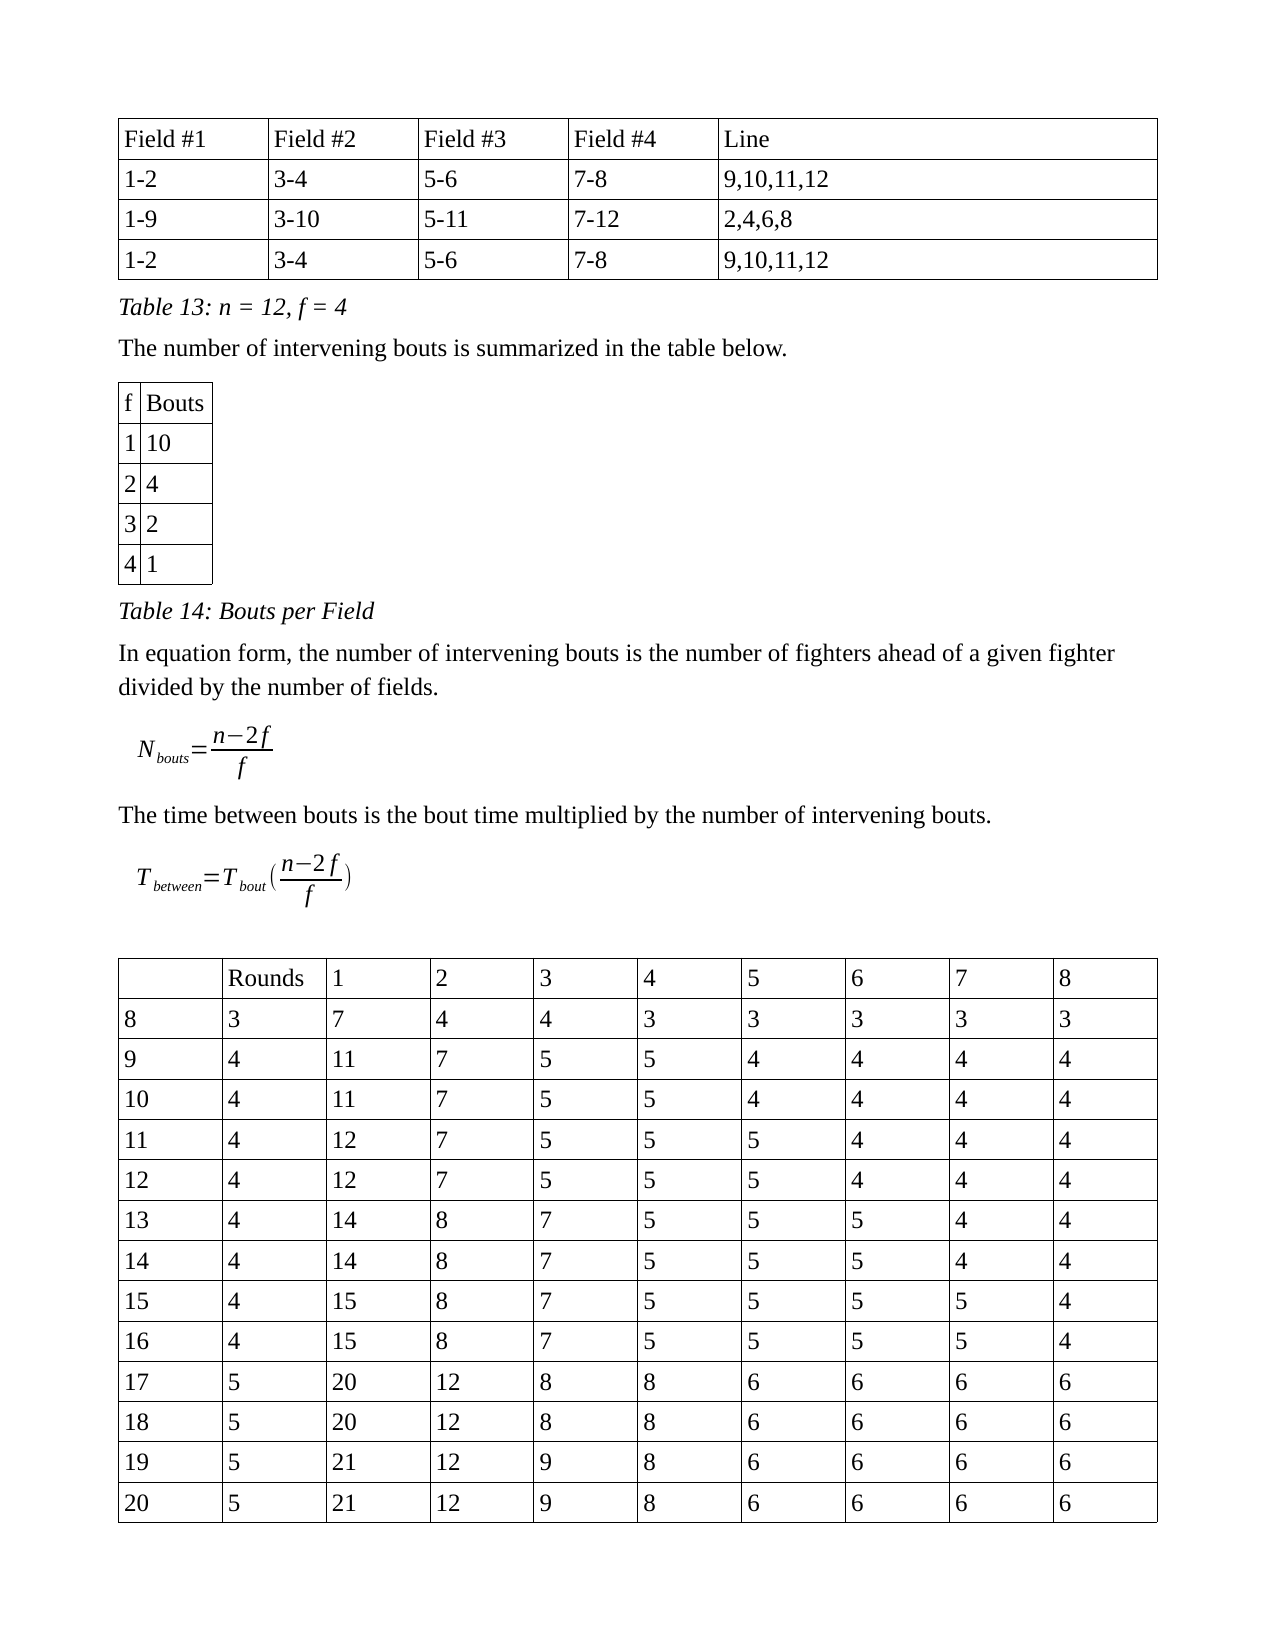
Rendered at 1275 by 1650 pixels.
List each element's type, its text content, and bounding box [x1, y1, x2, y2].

table_cell 12 [327, 1160, 430, 1199]
table_cell 5 [742, 1160, 845, 1199]
table_cell 5 [638, 1160, 741, 1199]
table_cell 5 [534, 1160, 637, 1199]
table_cell 5 [638, 1201, 741, 1240]
table_cell 11 [327, 1080, 430, 1119]
table_cell 5 [638, 1241, 741, 1280]
table_cell 4 [223, 1281, 326, 1321]
table_cell 20 [119, 1483, 222, 1522]
table_cell 4 [846, 1160, 949, 1199]
table_cell 4 [1054, 1241, 1157, 1280]
table_cell 9 [119, 1039, 222, 1079]
table_cell 4 [950, 1241, 1053, 1280]
table_cell 1 [119, 424, 140, 463]
table_cell 4 [223, 1241, 326, 1280]
table_cell 8 [638, 1442, 741, 1482]
table_cell 19 [119, 1442, 222, 1482]
table_cell 12 [327, 1120, 430, 1159]
table_cell 6 [742, 1402, 845, 1441]
table_header Bouts [141, 383, 212, 423]
table_cell 15 [119, 1281, 222, 1321]
table_header 6 [846, 959, 949, 998]
table_cell 6 [950, 1402, 1053, 1441]
table_cell 3 [846, 999, 949, 1038]
table_header Field #2 [269, 119, 418, 158]
table_cell 9,10,11,12 [719, 160, 1157, 199]
table_cell 8 [431, 1281, 533, 1321]
table_cell 2 [141, 504, 212, 543]
table_cell 5 [638, 1322, 741, 1361]
table_cell 6 [742, 1362, 845, 1401]
table_header Field #1 [119, 119, 268, 158]
table_cell 7-12 [569, 200, 718, 239]
table_cell 14 [327, 1201, 430, 1240]
table_cell 2,4,6,8 [719, 200, 1157, 239]
table_header 5 [742, 959, 845, 998]
table_cell 6 [950, 1362, 1053, 1401]
table_cell 4 [846, 1039, 949, 1079]
table_cell 4 [742, 1039, 845, 1079]
table_cell 4 [141, 464, 212, 503]
table_cell 3 [950, 999, 1053, 1038]
table_cell 4 [223, 1080, 326, 1119]
table_cell 4 [119, 545, 140, 584]
table_cell 5 [846, 1281, 949, 1321]
table_cell 5 [638, 1120, 741, 1159]
table_cell 8 [119, 999, 222, 1038]
table_cell 11 [327, 1039, 430, 1079]
table_cell 4 [1054, 1281, 1157, 1321]
table_cell 4 [950, 1039, 1053, 1079]
table_header Field #4 [569, 119, 718, 158]
table_cell 4 [950, 1201, 1053, 1240]
table_cell 6 [950, 1442, 1053, 1482]
table_cell 7 [534, 1322, 637, 1361]
table_cell 5 [638, 1039, 741, 1079]
table_cell 4 [1054, 1120, 1157, 1159]
table_cell 6 [1054, 1442, 1157, 1482]
table_header 4 [638, 959, 741, 998]
table_cell 12 [119, 1160, 222, 1199]
table_cell 8 [534, 1402, 637, 1441]
table_cell 5 [534, 1080, 637, 1119]
table_cell 1 [141, 545, 212, 584]
table_cell 4 [950, 1120, 1053, 1159]
table_cell 1-9 [119, 200, 268, 239]
table_cell 5 [223, 1442, 326, 1482]
table_cell 11 [119, 1120, 222, 1159]
table_cell 6 [742, 1442, 845, 1482]
table_cell 8 [638, 1362, 741, 1401]
table_cell 3-4 [269, 160, 418, 199]
table_cell 8 [638, 1402, 741, 1441]
table_cell 3 [742, 999, 845, 1038]
table_cell 6 [846, 1442, 949, 1482]
table_cell 5 [846, 1322, 949, 1361]
table_cell 7 [431, 1039, 533, 1079]
table_cell 5 [846, 1201, 949, 1240]
table_cell 14 [327, 1241, 430, 1280]
table_cell 9 [534, 1442, 637, 1482]
table_cell 7-8 [569, 240, 718, 279]
table_cell 6 [846, 1402, 949, 1441]
table_cell 7 [431, 1160, 533, 1199]
table_cell 12 [431, 1442, 533, 1482]
table_cell 7-8 [569, 160, 718, 199]
table_cell 20 [327, 1402, 430, 1441]
table_cell 3-4 [269, 240, 418, 279]
table_cell 5-11 [419, 200, 568, 239]
table_cell 6 [742, 1483, 845, 1522]
table_header 1 [327, 959, 430, 998]
table_cell 9,10,11,12 [719, 240, 1157, 279]
table_cell 20 [327, 1362, 430, 1401]
table_cell 4 [223, 1201, 326, 1240]
table_cell 7 [534, 1281, 637, 1321]
table_cell 8 [431, 1241, 533, 1280]
table_cell 6 [1054, 1483, 1157, 1522]
table_cell 4 [431, 999, 533, 1038]
table_cell 6 [1054, 1362, 1157, 1401]
table_cell 9 [534, 1483, 637, 1522]
table_cell 5 [742, 1201, 845, 1240]
table_cell 7 [431, 1080, 533, 1119]
table_cell 4 [534, 999, 637, 1038]
table_cell 7 [534, 1201, 637, 1240]
table_cell 6 [846, 1483, 949, 1522]
table_header [119, 959, 222, 998]
table_header Rounds [223, 959, 326, 998]
table_cell 12 [431, 1402, 533, 1441]
table_cell 6 [950, 1483, 1053, 1522]
table_cell 8 [534, 1362, 637, 1401]
text In equation form, the number of intervening bouts is the number of fighters ahead of a given fighter divided by the number of fields. [118, 638, 1157, 701]
table_cell 1-2 [119, 160, 268, 199]
table_cell 5 [742, 1120, 845, 1159]
table_cell 2 [119, 464, 140, 503]
table_cell 4 [1054, 1039, 1157, 1079]
table_cell 14 [119, 1241, 222, 1280]
table_header f [119, 383, 140, 423]
table_cell 3 [223, 999, 326, 1038]
table_cell 4 [950, 1160, 1053, 1199]
table_cell 4 [1054, 1201, 1157, 1240]
table_cell 3 [1054, 999, 1157, 1038]
table_cell 10 [141, 424, 212, 463]
table_cell 12 [431, 1362, 533, 1401]
table_cell 13 [119, 1201, 222, 1240]
table_cell 1-2 [119, 240, 268, 279]
table_cell 18 [119, 1402, 222, 1441]
table_cell 21 [327, 1442, 430, 1482]
table_cell 5 [534, 1039, 637, 1079]
table_header Field #3 [419, 119, 568, 158]
table_cell 6 [846, 1362, 949, 1401]
table_cell 17 [119, 1362, 222, 1401]
table_cell 5 [742, 1241, 845, 1280]
table_cell 8 [431, 1201, 533, 1240]
table_cell 6 [1054, 1402, 1157, 1441]
table_cell 5 [846, 1241, 949, 1280]
table_cell 5 [950, 1322, 1053, 1361]
table_header 8 [1054, 959, 1157, 998]
table_cell 5 [638, 1080, 741, 1119]
table_cell 4 [223, 1322, 326, 1361]
table_header 2 [431, 959, 533, 998]
table_cell 8 [638, 1483, 741, 1522]
table_cell 5 [638, 1281, 741, 1321]
table_cell 4 [223, 1039, 326, 1079]
table_cell 16 [119, 1322, 222, 1361]
text The number of intervening bouts is summarized in the table below. [118, 333, 1157, 362]
table_cell 4 [846, 1080, 949, 1119]
table_cell 4 [223, 1120, 326, 1159]
table_header 7 [950, 959, 1053, 998]
table_cell 3 [119, 504, 140, 543]
table_cell 7 [327, 999, 430, 1038]
table_cell 7 [431, 1120, 533, 1159]
text Table 14: n = 12, f = 4 [118, 292, 1157, 321]
text Table 15: Bouts per Field [118, 596, 1157, 625]
table_cell 4 [950, 1080, 1053, 1119]
table_cell 12 [431, 1483, 533, 1522]
table_cell 15 [327, 1281, 430, 1321]
table_cell 4 [1054, 1080, 1157, 1119]
table_cell 5-6 [419, 160, 568, 199]
table_cell 5 [950, 1281, 1053, 1321]
table_header Line [719, 119, 1157, 158]
table_cell 5 [742, 1322, 845, 1361]
table_cell 8 [431, 1322, 533, 1361]
table_header 3 [534, 959, 637, 998]
text The time between bouts is the bout time multiplied by the number of intervening bouts. [118, 801, 1157, 829]
table_cell 7 [534, 1241, 637, 1280]
table_cell 3-10 [269, 200, 418, 239]
table_cell 21 [327, 1483, 430, 1522]
table_cell 4 [223, 1160, 326, 1199]
table_cell 10 [119, 1080, 222, 1119]
table_cell 5 [223, 1402, 326, 1441]
table_cell 4 [742, 1080, 845, 1119]
table_cell 5 [223, 1483, 326, 1522]
table_cell 4 [1054, 1322, 1157, 1361]
table_cell 15 [327, 1322, 430, 1361]
table_cell 3 [638, 999, 741, 1038]
table_cell 5 [223, 1362, 326, 1401]
table_cell 4 [846, 1120, 949, 1159]
table_cell 5 [534, 1120, 637, 1159]
table_cell 5-6 [419, 240, 568, 279]
table_cell 4 [1054, 1160, 1157, 1199]
table_cell 5 [742, 1281, 845, 1321]
